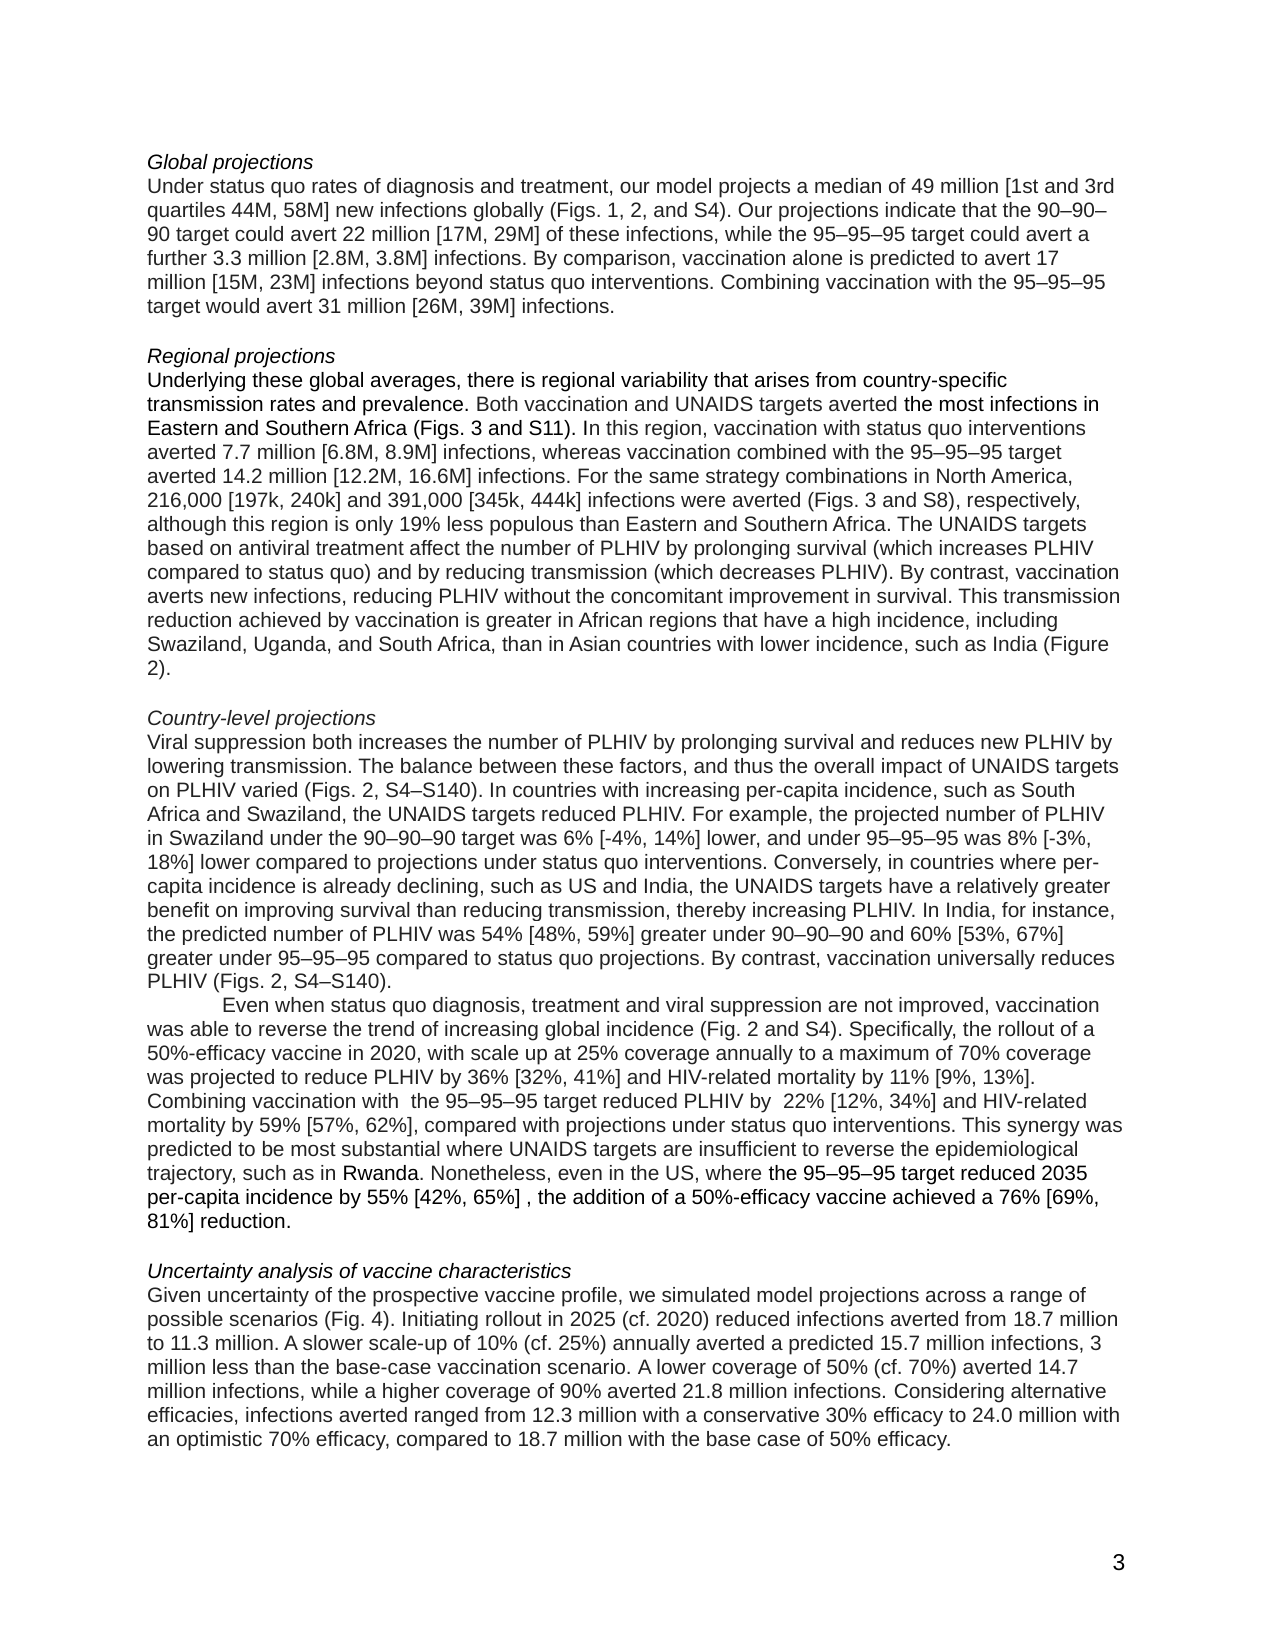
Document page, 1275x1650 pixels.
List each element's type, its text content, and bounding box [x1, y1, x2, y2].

text Uncertainty analysis of vaccine characteristics [147, 1259, 1125, 1283]
text Even when status quo diagnosis, treatment and viral suppression are not improved, vaccination was able to reverse the trend of increasing global incidence (Fig. 2 and S4). Specifically, the rollout of a 50%-efficacy vaccine in 2020, with scale up at 25% coverage annually to a maximum of 70% coverage was projected to reduce PLHIV by 36% [32%, 41%] and HIV-related mortality by 11% [9%, 13%]. Combining vaccination with the 95–95–95 target reduced PLHIV by 22% [12%, 34%] and HIV-related mortality by 59% [57%, 62%], compared with projections under status quo interventions. This synergy was predicted to be most substantial where UNAIDS targets are insufficient to reverse the epidemiological trajectory, such as in Rwanda. Nonetheless, even in the US, where the 95–95–95 target reduced 2035 per-capita incidence by 55% [42%, 65%] , the addition of a 50%-efficacy vaccine achieved a 76% [69%, 81%] reduction. [147, 993, 1125, 1233]
text Country-level projections [147, 706, 1125, 730]
text Given uncertainty of the prospective vaccine profile, we simulated model projections across a range of possible scenarios (Fig. 4). Initiating rollout in 2025 (cf. 2020) reduced infections averted from 18.7 million to 11.3 million. A slower scale-up of 10% (cf. 25%) annually averted a predicted 15.7 million infections, 3 million less than the base-case vaccination scenario. A lower coverage of 50% (cf. 70%) averted 14.7 million infections, while a higher coverage of 90% averted 21.8 million infections. Considering alternative efficacies, infections averted ranged from 12.3 million with a conservative 30% efficacy to 24.0 million with an optimistic 70% efficacy, compared to 18.7 million with the base case of 50% efficacy. [147, 1283, 1125, 1451]
text Under status quo rates of diagnosis and treatment, our model projects a median of 49 million [1st and 3rd quartiles 44M, 58M] new infections globally (Figs. 1, 2, and S4). Our projections indicate that the 90–90–90 target could avert 22 million [17M, 29M] of these infections, while the 95–95–95 target could avert a further 3.3 million [2.8M, 3.8M] infections. By comparison, vaccination alone is predicted to avert 17 million [15M, 23M] infections beyond status quo interventions. Combining vaccination with the 95–95–95 target would avert 31 million [26M, 39M] infections. [147, 174, 1125, 318]
text Regional projections [147, 344, 1125, 368]
text Viral suppression both increases the number of PLHIV by prolonging survival and reduces new PLHIV by lowering transmission. The balance between these factors, and thus the overall impact of UNAIDS targets on PLHIV varied (Figs. 2, S4–S140). In countries with increasing per-capita incidence, such as South Africa and Swaziland, the UNAIDS targets reduced PLHIV. For example, the projected number of PLHIV in Swaziland under the 90–90–90 target was 6% [-4%, 14%] lower, and under 95–95–95 was 8% [-3%, 18%] lower compared to projections under status quo interventions. Conversely, in countries where per-capita incidence is already declining, such as US and India, the UNAIDS targets have a relatively greater benefit on improving survival than reducing transmission, thereby increasing PLHIV. In India, for instance, the predicted number of PLHIV was 54% [48%, 59%] greater under 90–90–90 and 60% [53%, 67%] greater under 95–95–95 compared to status quo projections. By contrast, vaccination universally reduces PLHIV (Figs. 2, S4–S140). [147, 730, 1125, 993]
text Underlying these global averages, there is regional variability that arises from country-specific transmission rates and prevalence. Both vaccination and UNAIDS targets averted the most infections in Eastern and Southern Africa (Figs. 3 and S11). In this region, vaccination with status quo interventions averted 7.7 million [6.8M, 8.9M] infections, whereas vaccination combined with the 95–95–95 target averted 14.2 million [12.2M, 16.6M] infections. For the same strategy combinations in North America, 216,000 [197k, 240k] and 391,000 [345k, 444k] infections were averted (Figs. 3 and S8), respectively, although this region is only 19% less populous than Eastern and Southern Africa. The UNAIDS targets based on antiviral treatment affect the number of PLHIV by prolonging survival (which increases PLHIV compared to status quo) and by reducing transmission (which decreases PLHIV). By contrast, vaccination averts new infections, reducing PLHIV without the concomitant improvement in survival. This transmission reduction achieved by vaccination is greater in African regions that have a high incidence, including Swaziland, Uganda, and South Africa, than in Asian countries with lower incidence, such as India (Figure 2). [147, 368, 1125, 679]
text Global projections [147, 150, 1125, 174]
